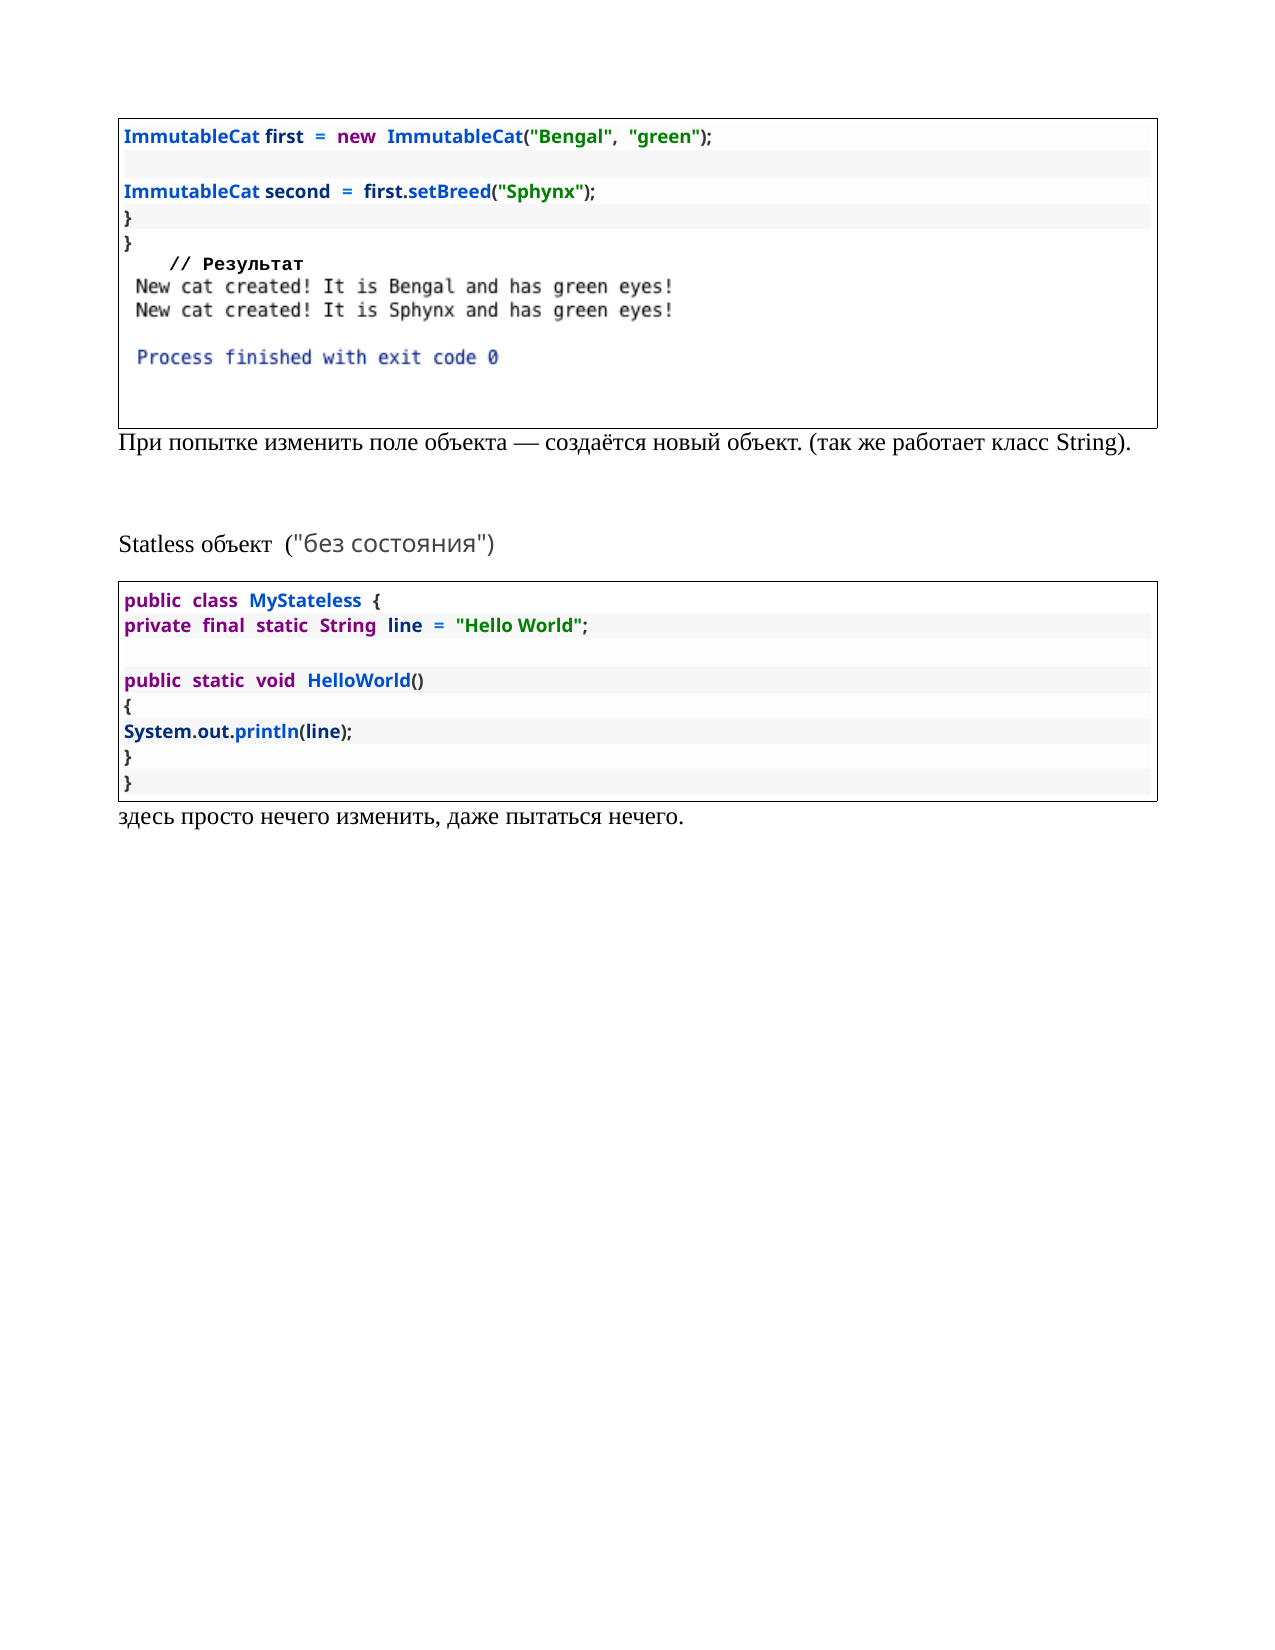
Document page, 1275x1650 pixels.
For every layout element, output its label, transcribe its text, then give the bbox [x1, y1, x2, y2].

text здесь просто нечего изменить, даже пытаться нечего. [118, 802, 1157, 864]
picture [123, 276, 721, 399]
table_header public class MyStateless { private final static String line = "Hello World"; public static void HelloWorld() { System.out.println(line); } } [119, 582, 1157, 801]
text Statless объект ("без состояния") [118, 526, 1157, 560]
table_cell ImmutableCat first = new ImmutableCat("Bengal", "green"); ImmutableCat second = first.setBreed("Sphynx"); } } // Результат [119, 119, 1157, 427]
text При попытке изменить поле объекта — создаётся новый объект. (так же работает класс String). [118, 429, 1157, 456]
